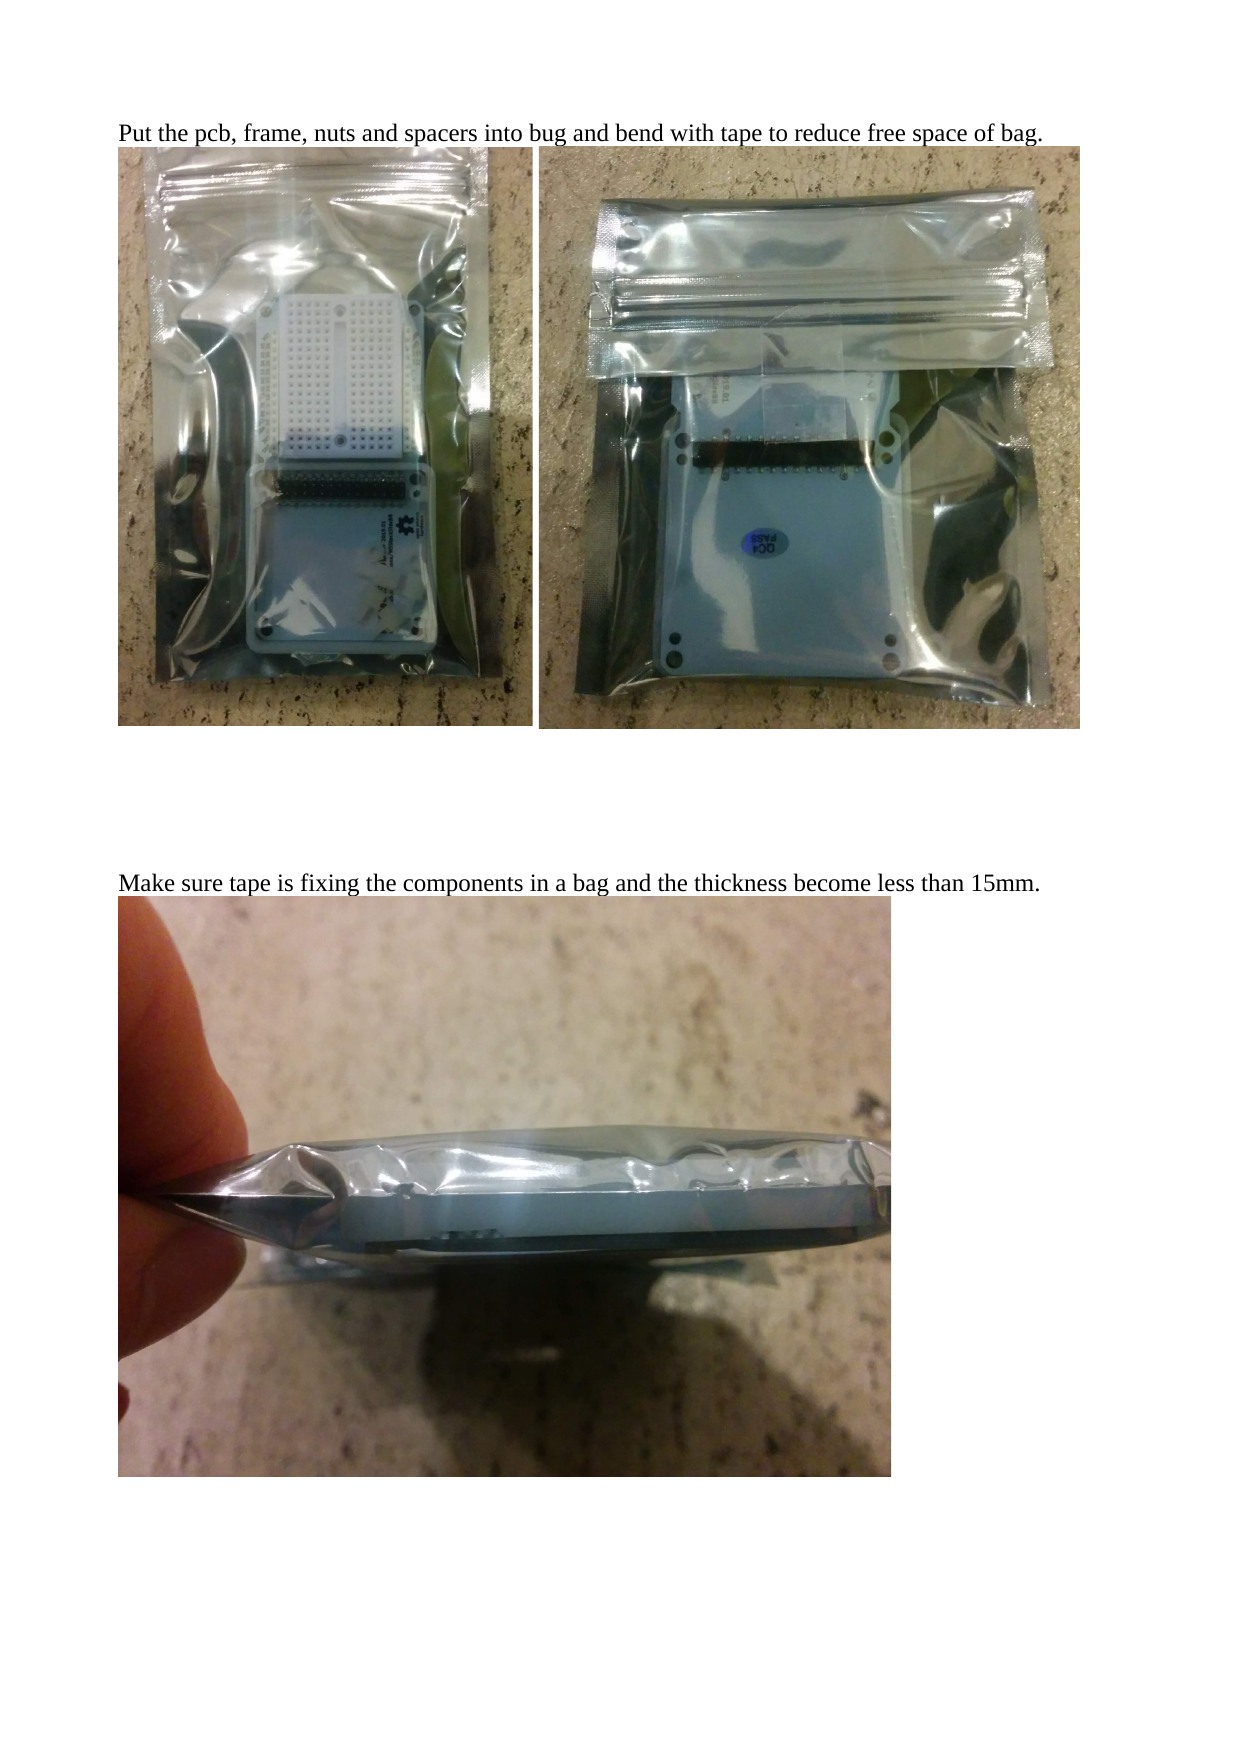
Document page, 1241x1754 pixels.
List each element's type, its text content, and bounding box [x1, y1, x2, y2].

text Put the pcb, frame, nuts and spacers into bug and bend with tape to reduce free space of bag. [118, 118, 1122, 147]
text Make sure tape is fixing the components in a bag and the thickness become less than 15mm. [118, 868, 1122, 897]
picture [189, 147, 474, 726]
picture [118, 896, 892, 1477]
picture [538, 594, 1080, 729]
